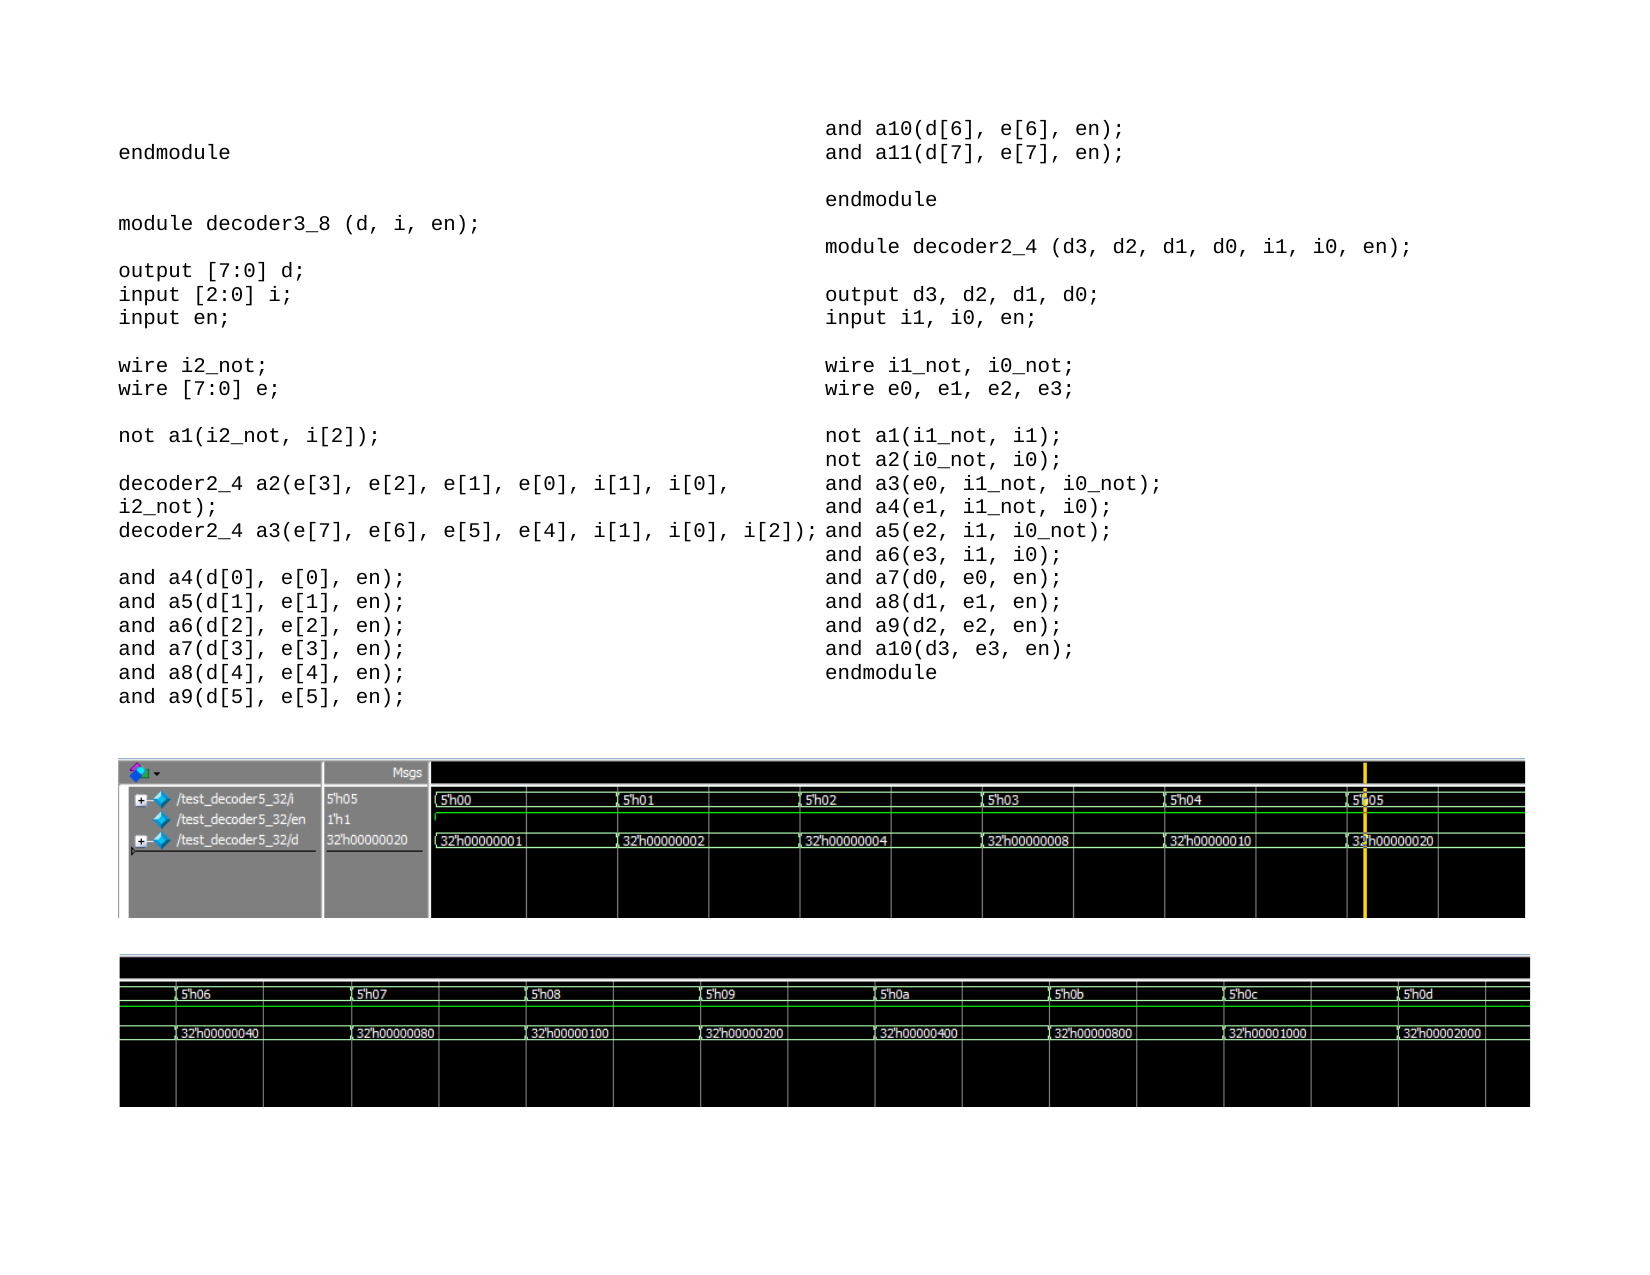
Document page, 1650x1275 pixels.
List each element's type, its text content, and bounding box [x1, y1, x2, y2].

text wire [7:0] e; [118, 378, 825, 402]
text not a2(i0_not, i0); [825, 449, 1532, 473]
text decoder2_4 a3(e[7], e[6], e[5], e[4], i[1], i[0], i[2]); [118, 520, 825, 544]
text and a10(d3, e3, en); [825, 638, 1532, 662]
text input [2:0] i; [118, 284, 825, 307]
text and a4(d[0], e[0], en); [118, 567, 825, 591]
text and a6(d[2], e[2], en); [118, 615, 825, 638]
text and a5(e2, i1, i0_not); [825, 520, 1532, 544]
text and a8(d1, e1, en); [825, 591, 1532, 615]
text and a11(d[7], e[7], en); [825, 142, 1532, 165]
text and a8(d[4], e[4], en); [118, 662, 825, 686]
text endmodule [825, 189, 1532, 213]
text and a4(e1, i1_not, i0); [825, 496, 1532, 520]
text module decoder2_4 (d3, d2, d1, d0, i1, i0, en); [825, 236, 1532, 260]
text input i1, i0, en; [825, 307, 1532, 331]
text and a3(e0, i1_not, i0_not); [825, 473, 1532, 496]
text output [7:0] d; [118, 260, 825, 284]
text wire i2_not; [118, 354, 825, 378]
text endmodule [118, 142, 825, 165]
text and a5(d[1], e[1], en); [118, 591, 825, 615]
text input en; [118, 307, 825, 331]
text and a7(d0, e0, en); [825, 567, 1532, 591]
text endmodule [825, 662, 1532, 686]
text decoder2_4 a2(e[3], e[2], e[1], e[0], i[1], i[0], i2_not); [118, 473, 825, 520]
text output d3, d2, d1, d0; [825, 284, 1532, 307]
text and a9(d[5], e[5], en); [118, 686, 825, 709]
text not a1(i1_not, i1); [825, 426, 1532, 449]
text wire i1_not, i0_not; [825, 354, 1532, 378]
text wire e0, e1, e2, e3; [825, 378, 1532, 402]
text and a10(d[6], e[6], en); [825, 118, 1532, 142]
text and a6(e3, i1, i0); [825, 544, 1532, 567]
text and a7(d[3], e[3], en); [118, 638, 825, 662]
text not a1(i2_not, i[2]); [118, 426, 825, 449]
text and a9(d2, e2, en); [825, 615, 1532, 638]
text module decoder3_8 (d, i, en); [118, 213, 825, 236]
